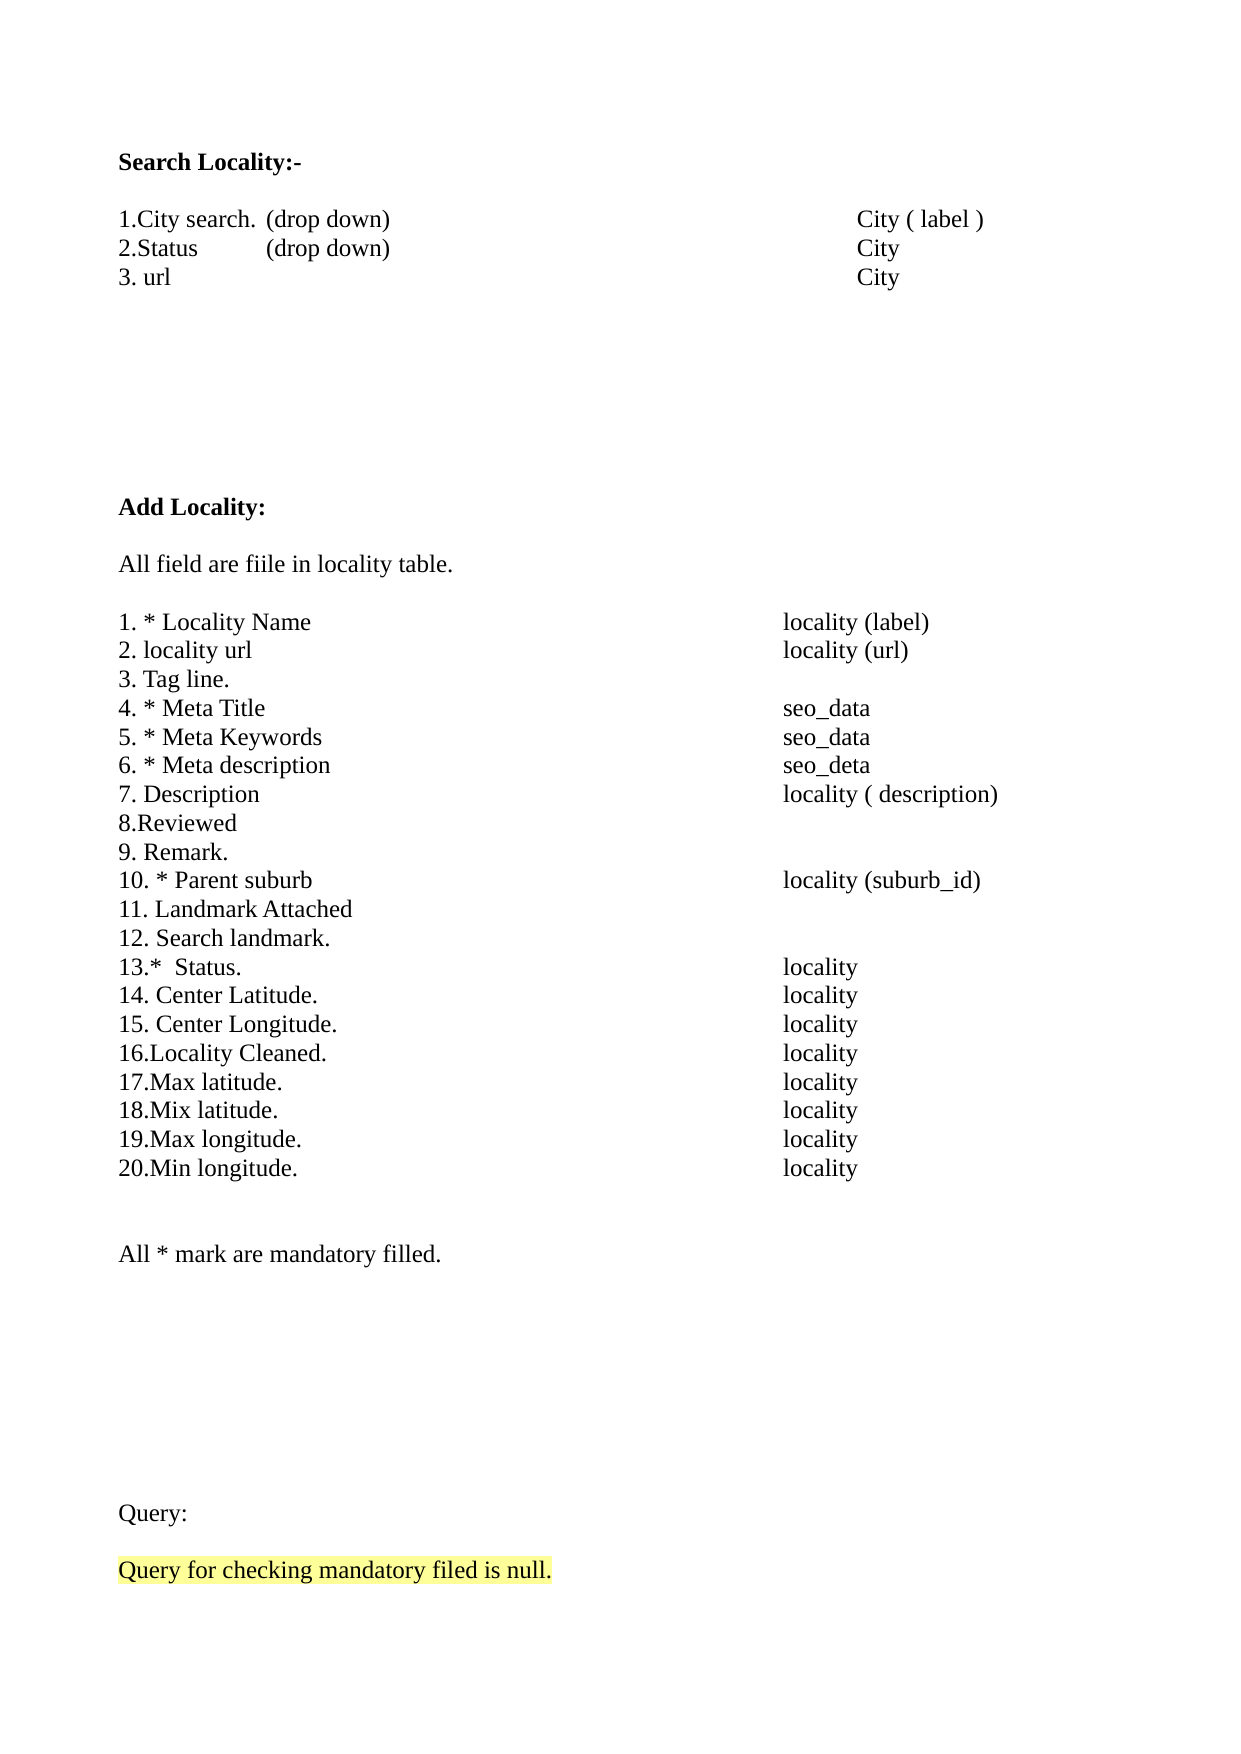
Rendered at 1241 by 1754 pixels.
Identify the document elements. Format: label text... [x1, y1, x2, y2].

text Add Locality: [118, 492, 1122, 521]
text 12. Search landmark. [118, 923, 1122, 952]
text 20.Min longitude. locality [118, 1153, 1122, 1182]
text All * mark are mandatory filled. [118, 1239, 1122, 1268]
text 2.Status (drop down) City [118, 233, 1122, 262]
text 18.Mix latitude. locality [118, 1096, 1122, 1124]
text 1. * Locality Name locality (label) [118, 607, 1122, 636]
text 19.Max longitude. locality [118, 1124, 1122, 1153]
text 8.Reviewed [118, 808, 1122, 837]
text 3. url City [118, 262, 1122, 291]
text 15. Center Longitude. locality [118, 1009, 1122, 1038]
text 5. * Meta Keywords seo_data [118, 722, 1122, 751]
text Search Locality:- [118, 147, 1122, 176]
text All field are fiile in locality table. [118, 549, 1122, 578]
text 3. Tag line. [118, 664, 1122, 693]
text 11. Landmark Attached [118, 894, 1122, 923]
text 13.* Status. locality [118, 952, 1122, 981]
text 7. Description locality ( description) [118, 779, 1122, 808]
text 2. locality url locality (url) [118, 636, 1122, 664]
text Query for checking mandatory filed is null. [118, 1556, 1122, 1584]
text 4. * Meta Title seo_data [118, 693, 1122, 722]
text 9. Remark. [118, 837, 1122, 866]
text Query: [118, 1498, 1122, 1527]
text 14. Center Latitude. locality [118, 981, 1122, 1009]
text 10. * Parent suburb locality (suburb_id) [118, 866, 1122, 894]
text 6. * Meta description seo_deta [118, 751, 1122, 779]
text 1.City search. (drop down) City ( label ) [118, 204, 1122, 233]
text 17.Max latitude. locality [118, 1067, 1122, 1096]
text 16.Locality Cleaned. locality [118, 1038, 1122, 1067]
